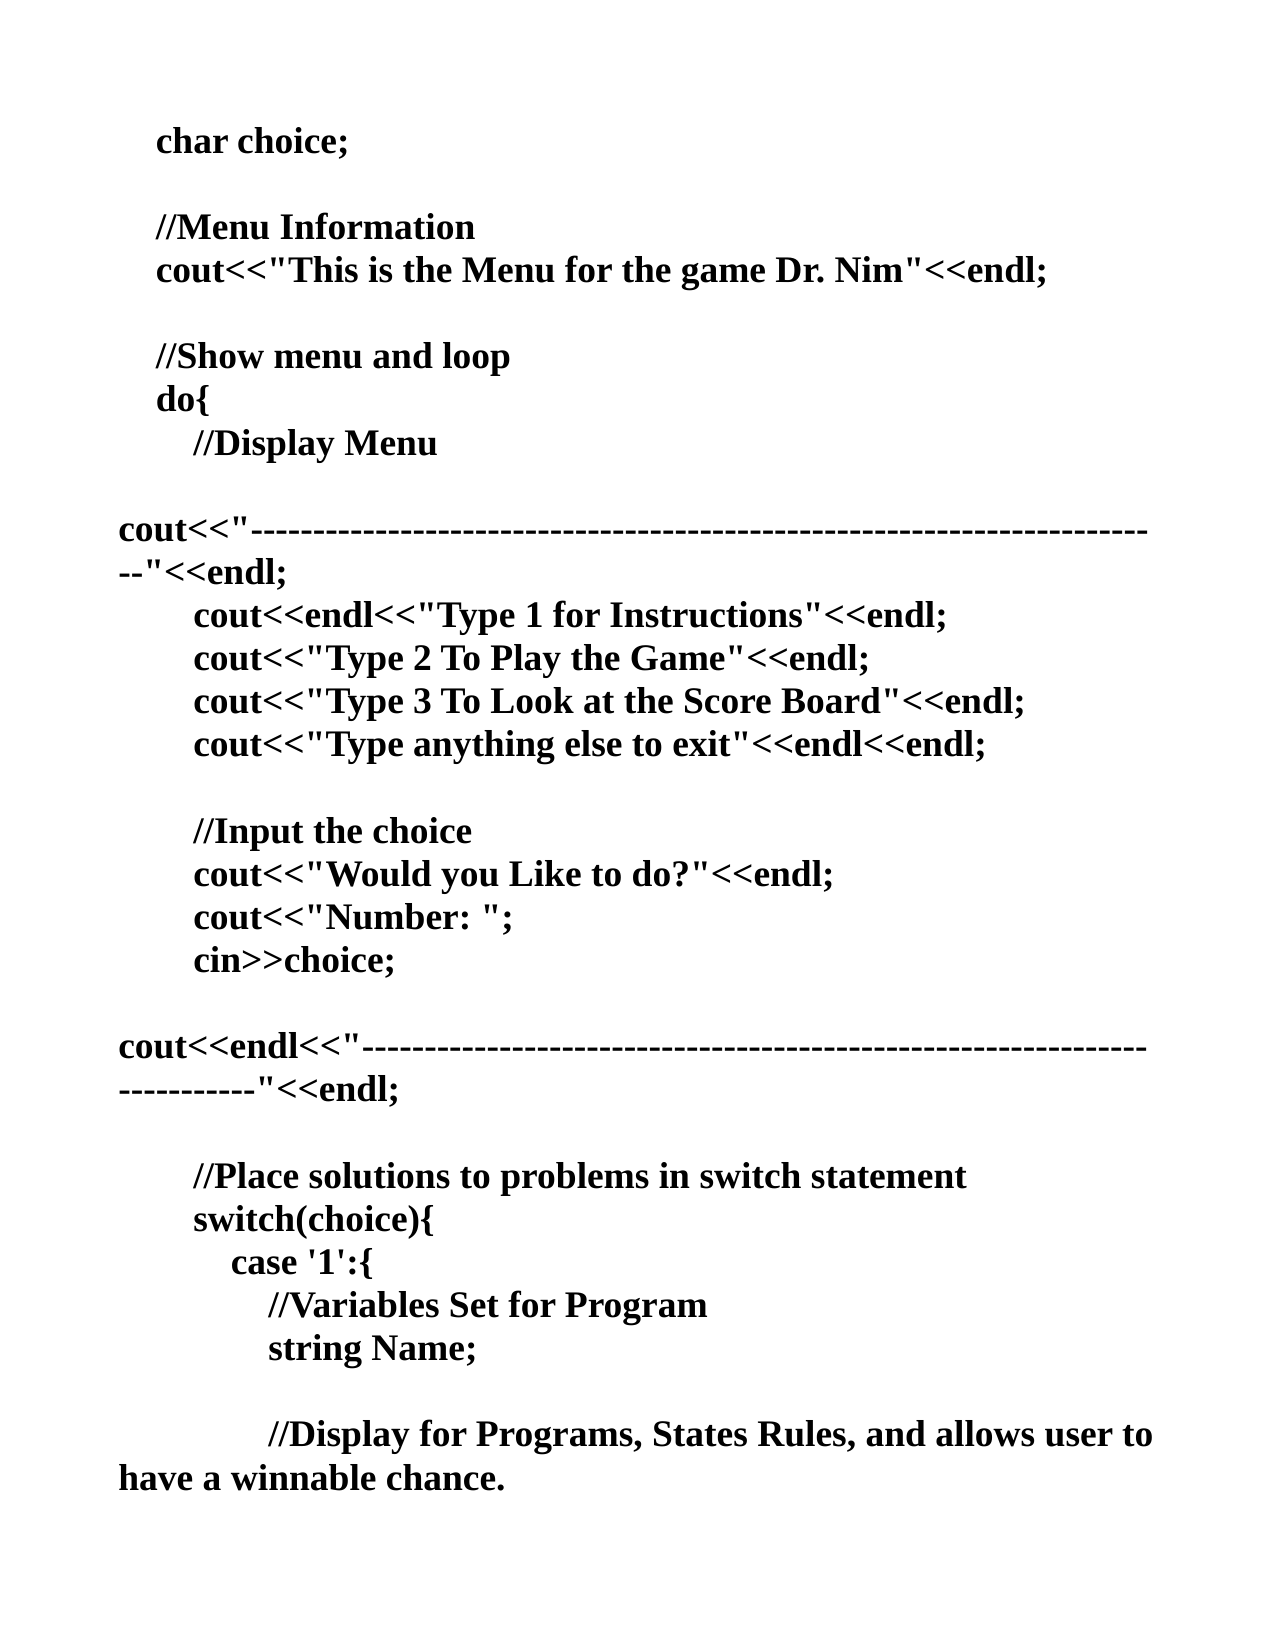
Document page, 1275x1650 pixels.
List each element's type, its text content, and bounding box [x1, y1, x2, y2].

text //Variables Set for Program [118, 1282, 1157, 1326]
text //Place solutions to problems in switch statement [118, 1153, 1157, 1196]
text cout<<"Would you Like to do?"<<endl; [118, 851, 1157, 894]
text cout<<endl<<"--------------------------------------------------------------------------"<<endl; [118, 981, 1157, 1110]
text cout<<endl<<"Type 1 for Instructions"<<endl; [118, 592, 1157, 636]
text //Input the choice [118, 808, 1157, 851]
text cin>>choice; [118, 937, 1157, 981]
text cout<<"Number: "; [118, 894, 1157, 937]
text cout<<"This is the Menu for the game Dr. Nim"<<endl; [118, 247, 1157, 291]
text cout<<"--------------------------------------------------------------------------"<<endl; [118, 463, 1157, 592]
text //Display for Programs, States Rules, and allows user to have a winnable chance. [118, 1412, 1157, 1498]
text do{ [118, 377, 1157, 420]
text switch(choice){ [118, 1196, 1157, 1239]
text char choice; [118, 118, 1157, 161]
text //Display Menu [118, 420, 1157, 463]
text //Menu Information [118, 204, 1157, 247]
text case '1':{ [118, 1239, 1157, 1282]
text string Name; [118, 1326, 1157, 1369]
text //Show menu and loop [118, 334, 1157, 377]
text cout<<"Type anything else to exit"<<endl<<endl; [118, 722, 1157, 765]
text cout<<"Type 2 To Play the Game"<<endl; [118, 636, 1157, 679]
text cout<<"Type 3 To Look at the Score Board"<<endl; [118, 679, 1157, 722]
